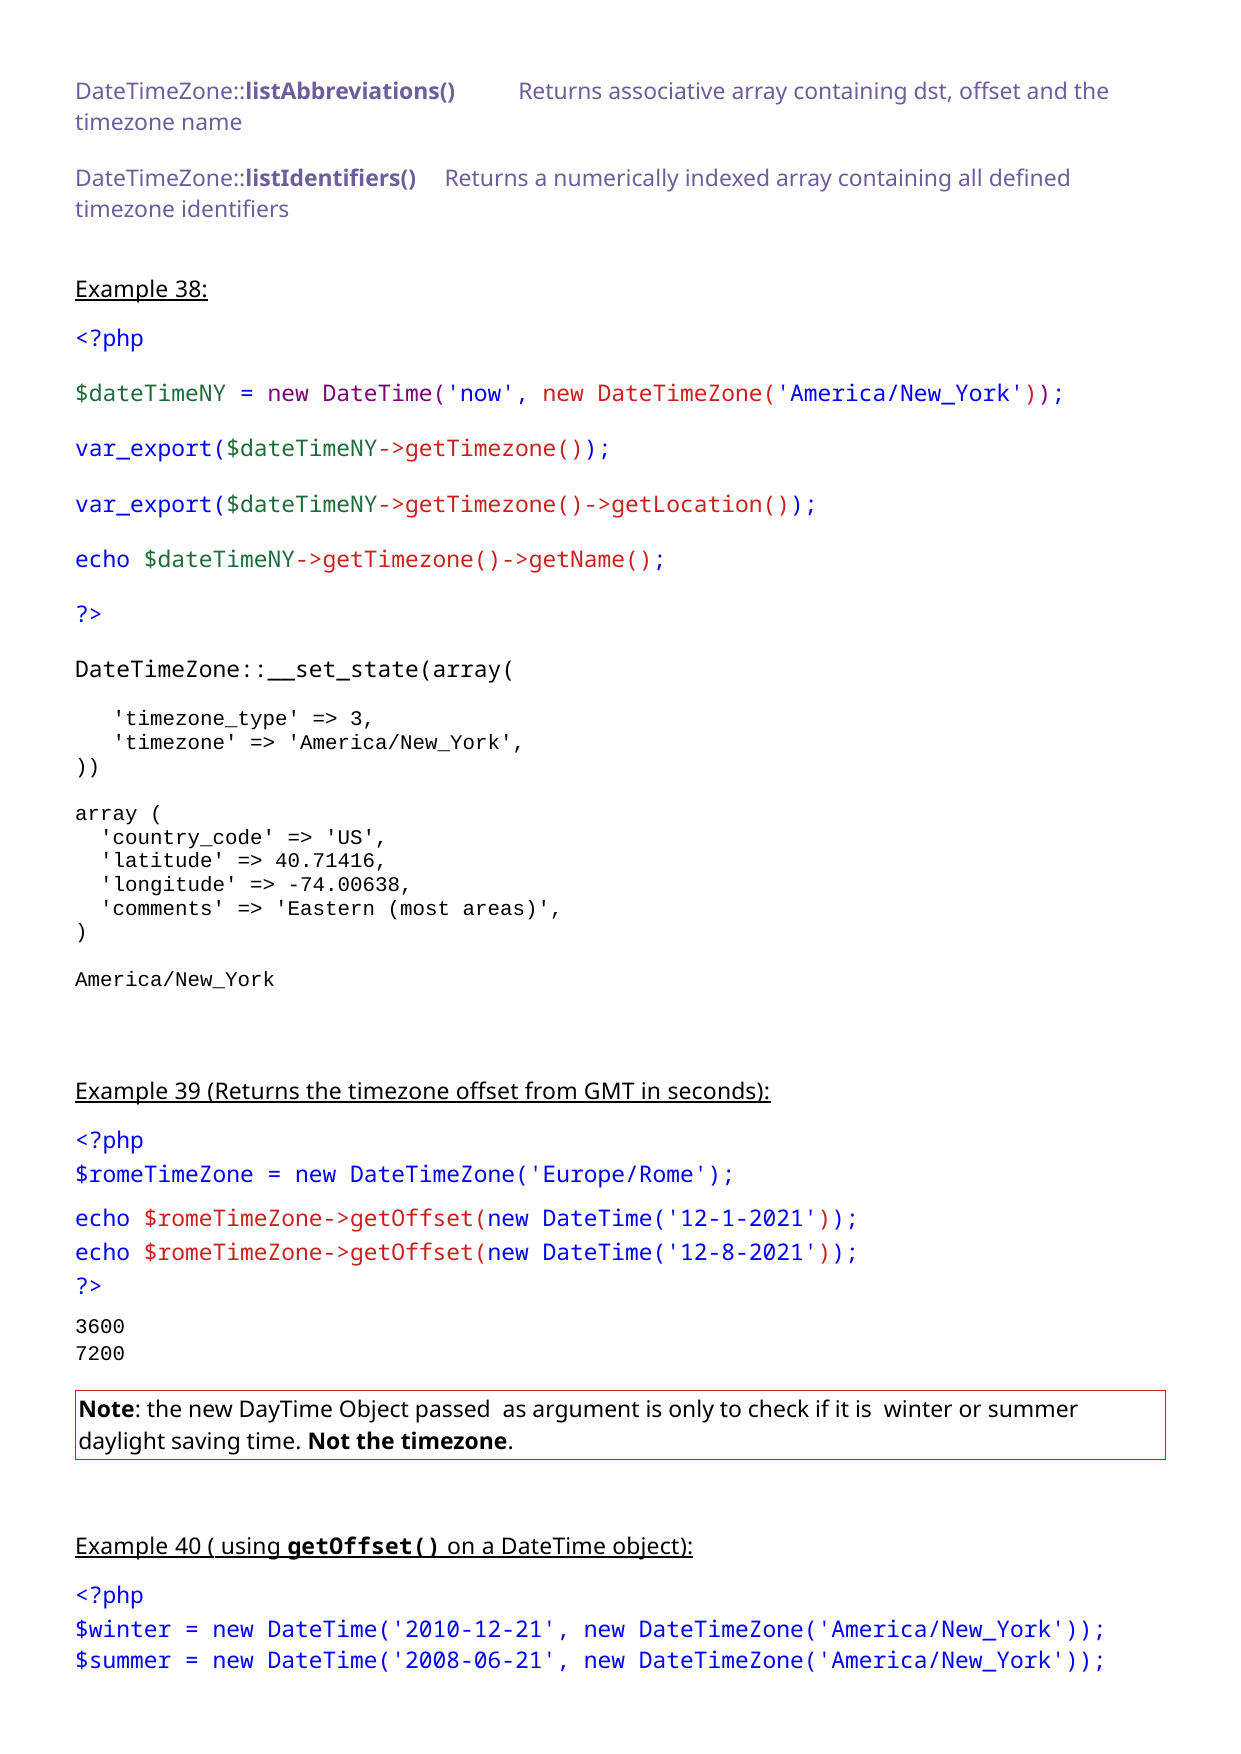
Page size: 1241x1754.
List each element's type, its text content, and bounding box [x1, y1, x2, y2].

text 'latitude' => 40.71416, [75, 850, 1166, 874]
text var_export($dateTimeNY->getTimezone()->getLocation()); [75, 488, 1166, 519]
text <?php [75, 322, 1166, 353]
text $summer = new DateTime('2008-06-21', new DateTimeZone('America/New_York')); [75, 1644, 1166, 1676]
text ) [75, 921, 1166, 945]
text DateTimeZone::listIdentifiers() Returns a numerically indexed array containing all defined timezone identifiers [75, 161, 1166, 224]
text America/New_York [75, 968, 1166, 992]
text )) [75, 756, 1166, 779]
text $dateTimeNY = new DateTime('now', new DateTimeZone('America/New_York')); [75, 377, 1166, 408]
text array ( [75, 803, 1166, 827]
text 'timezone' => 'America/New_York', [75, 732, 1166, 756]
text $romeTimeZone = new DateTimeZone('Europe/Rome'); [75, 1158, 1166, 1189]
text 7200 [75, 1343, 1166, 1367]
text 'timezone_type' => 3, [75, 708, 1166, 732]
text echo $romeTimeZone->getOffset(new DateTime('12-1-2021')); [75, 1202, 1166, 1233]
text ?> [75, 1270, 1166, 1301]
text ?> [75, 598, 1166, 629]
text <?php [75, 1124, 1166, 1155]
text Example 38: [75, 273, 1166, 304]
text echo $dateTimeNY->getTimezone()->getName(); [75, 543, 1166, 574]
text <?php [75, 1579, 1166, 1610]
text 'longitude' => -74.00638, [75, 874, 1166, 898]
text DateTimeZone::__set_state(array( [75, 653, 1166, 684]
text 'comments' => 'Eastern (most areas)', [75, 898, 1166, 921]
text Example 39 (Returns the timezone offset from GMT in seconds): [75, 1075, 1166, 1106]
text var_export($dateTimeNY->getTimezone()); [75, 432, 1166, 464]
text 3600 [75, 1316, 1166, 1340]
text 'country_code' => 'US', [75, 827, 1166, 850]
text DateTimeZone::listAbbreviations() Returns associative array containing dst, offset and the timezone name [75, 75, 1166, 137]
text Example 40 ( using getOffset() on a DateTime object): [75, 1530, 1166, 1561]
text echo $romeTimeZone->getOffset(new DateTime('12-8-2021')); [75, 1236, 1166, 1267]
text $winter = new DateTime('2010-12-21', new DateTimeZone('America/New_York')); [75, 1613, 1166, 1644]
text Note: the new DayTime Object passed as argument is only to check if it is winter or summer daylight saving time. Not the timezone. [76, 1391, 1165, 1459]
